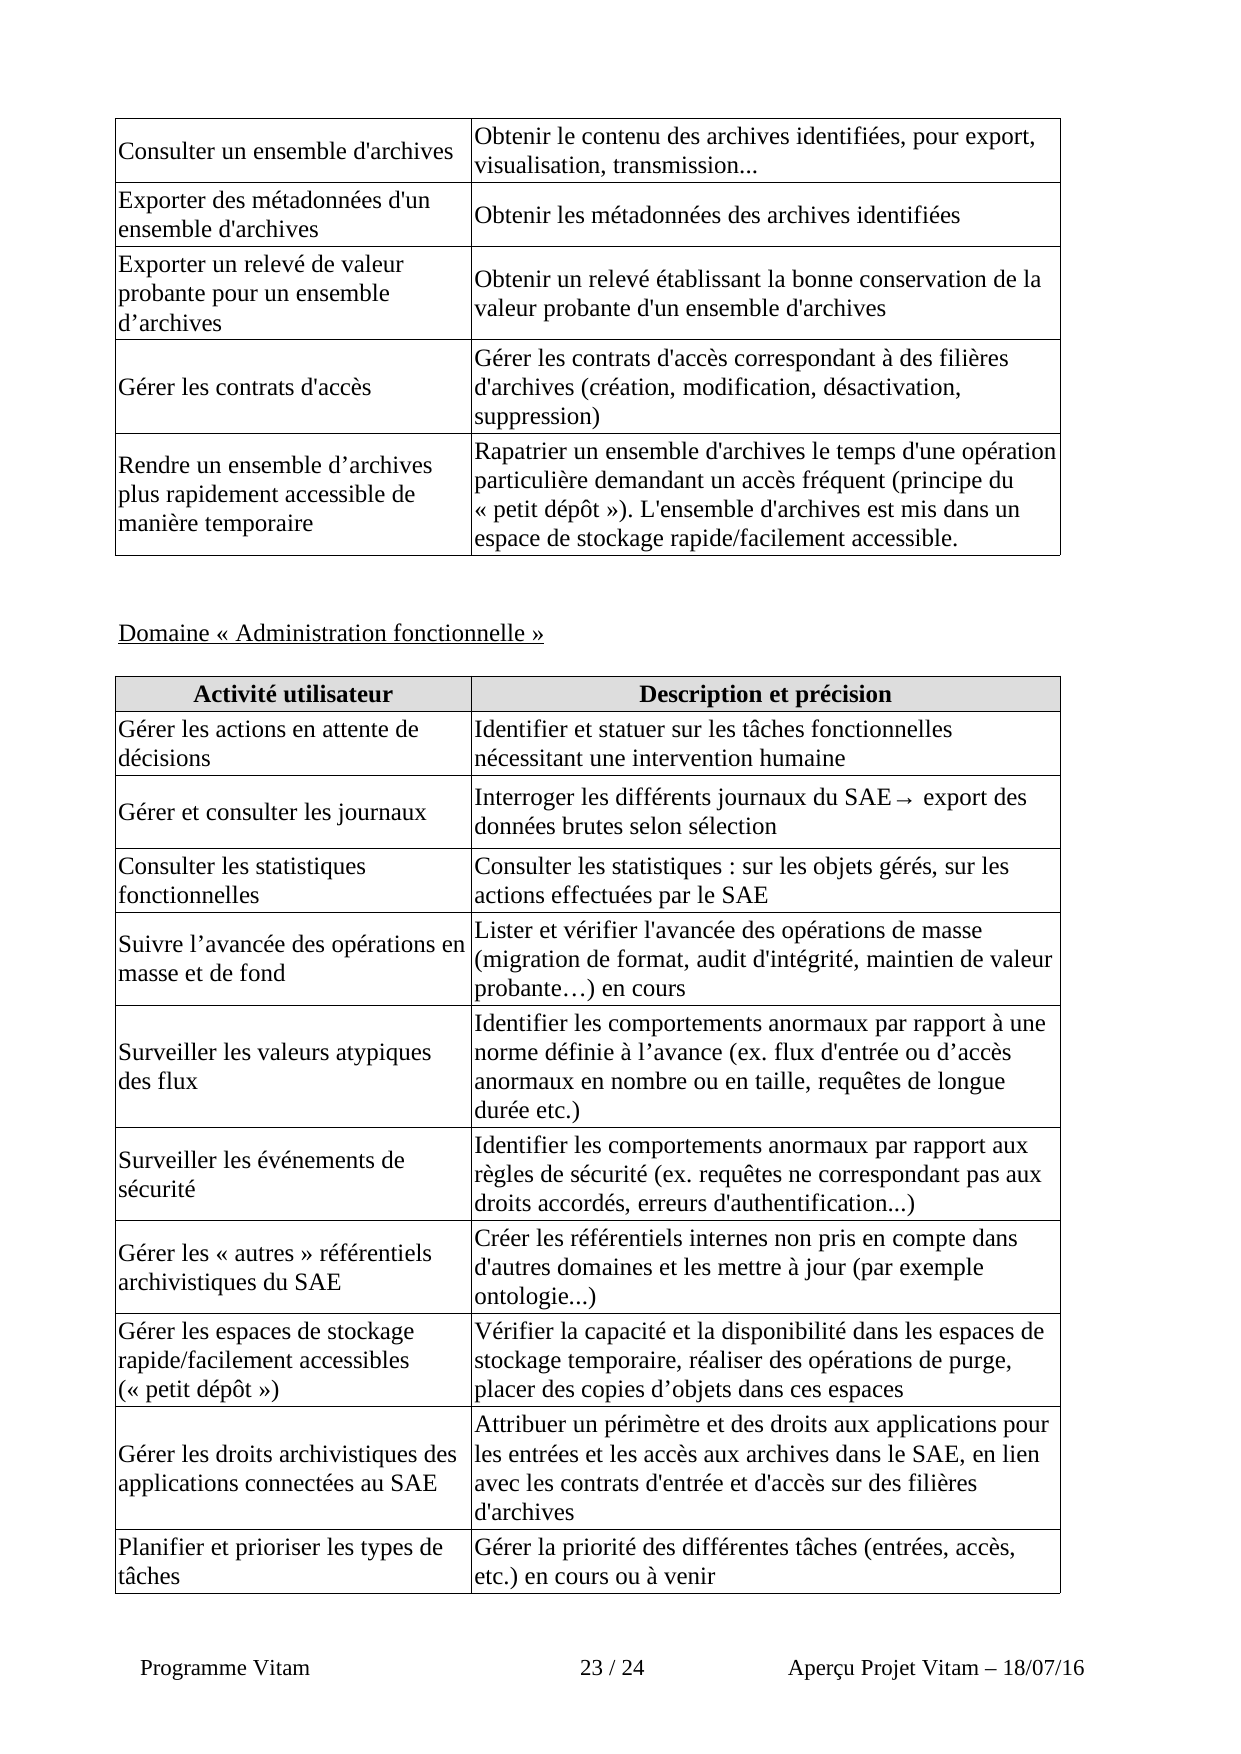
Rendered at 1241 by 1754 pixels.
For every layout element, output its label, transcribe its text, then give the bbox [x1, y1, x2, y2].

table_cell Créer les référentiels internes non pris en compte dans d'autres domaines et les mettre à jour (par exemple ontologie...) [472, 1221, 1060, 1313]
table_cell Surveiller les valeurs atypiques des flux [116, 1006, 471, 1127]
table_cell Obtenir le contenu des archives identifiées, pour export, visualisation, transmission... [472, 119, 1060, 182]
table_cell Identifier les comportements anormaux par rapport à une norme définie à l’avance (ex. flux d'entrée ou d’accès anormaux en nombre ou en taille, requêtes de longue durée etc.) [472, 1006, 1060, 1127]
table_cell Identifier et statuer sur les tâches fonctionnelles nécessitant une intervention humaine [472, 712, 1060, 774]
table_cell Lister et vérifier l'avancée des opérations de masse (migration de format, audit d'intégrité, maintien de valeur probante…) en cours [472, 913, 1060, 1005]
table_cell Attribuer un périmètre et des droits aux applications pour les entrées et les accès aux archives dans le SAE, en lien avec les contrats d'entrée et d'accès sur des filières d'archives [472, 1407, 1060, 1528]
table_cell Planifier et prioriser les types de tâches [116, 1530, 471, 1593]
table_cell Gérer et consulter les journaux [116, 776, 471, 848]
text Domaine « Administration fonctionnelle » [118, 617, 1122, 646]
table_cell Gérer les espaces de stockage rapide/facilement accessibles (« petit dépôt ») [116, 1314, 471, 1406]
table_cell Gérer les contrats d'accès correspondant à des filières d'archives (création, modification, désactivation, suppression) [472, 340, 1060, 432]
table_cell Gérer les « autres » référentiels archivistiques du SAE [116, 1221, 471, 1313]
table_cell Consulter un ensemble d'archives [116, 119, 471, 182]
table_cell Consulter les statistiques : sur les objets gérés, sur les actions effectuées par le SAE [472, 849, 1060, 912]
table_header Activité utilisateur [116, 677, 471, 711]
table_cell Gérer les droits archivistiques des applications connectées au SAE [116, 1407, 471, 1528]
table_cell Consulter les statistiques fonctionnelles [116, 849, 471, 912]
table_cell Obtenir les métadonnées des archives identifiées [472, 183, 1060, 246]
table_cell Exporter un relevé de valeur probante pour un ensemble d’archives [116, 247, 471, 339]
table_header Description et précision [472, 677, 1060, 711]
table_cell Surveiller les événements de sécurité [116, 1128, 471, 1220]
table_cell Exporter des métadonnées d'un ensemble d'archives [116, 183, 471, 246]
table_cell Interroger les différents journaux du SAE→ export des données brutes selon sélection [472, 776, 1060, 848]
table_cell Obtenir un relevé établissant la bonne conservation de la valeur probante d'un ensemble d'archives [472, 247, 1060, 339]
table_cell Rapatrier un ensemble d'archives le temps d'une opération particulière demandant un accès fréquent (principe du « petit dépôt »). L'ensemble d'archives est mis dans un espace de stockage rapide/facilement accessible. [472, 434, 1060, 555]
table_cell Vérifier la capacité et la disponibilité dans les espaces de stockage temporaire, réaliser des opérations de purge, placer des copies d’objets dans ces espaces [472, 1314, 1060, 1406]
table_cell Identifier les comportements anormaux par rapport aux règles de sécurité (ex. requêtes ne correspondant pas aux droits accordés, erreurs d'authentification...) [472, 1128, 1060, 1220]
table_cell Rendre un ensemble d’archives plus rapidement accessible de manière temporaire [116, 434, 471, 555]
table_cell Gérer les contrats d'accès [116, 340, 471, 432]
table_cell Gérer les actions en attente de décisions [116, 712, 471, 774]
table_cell Gérer la priorité des différentes tâches (entrées, accès, etc.) en cours ou à venir [472, 1530, 1060, 1593]
table_cell Suivre l’avancée des opérations en masse et de fond [116, 913, 471, 1005]
